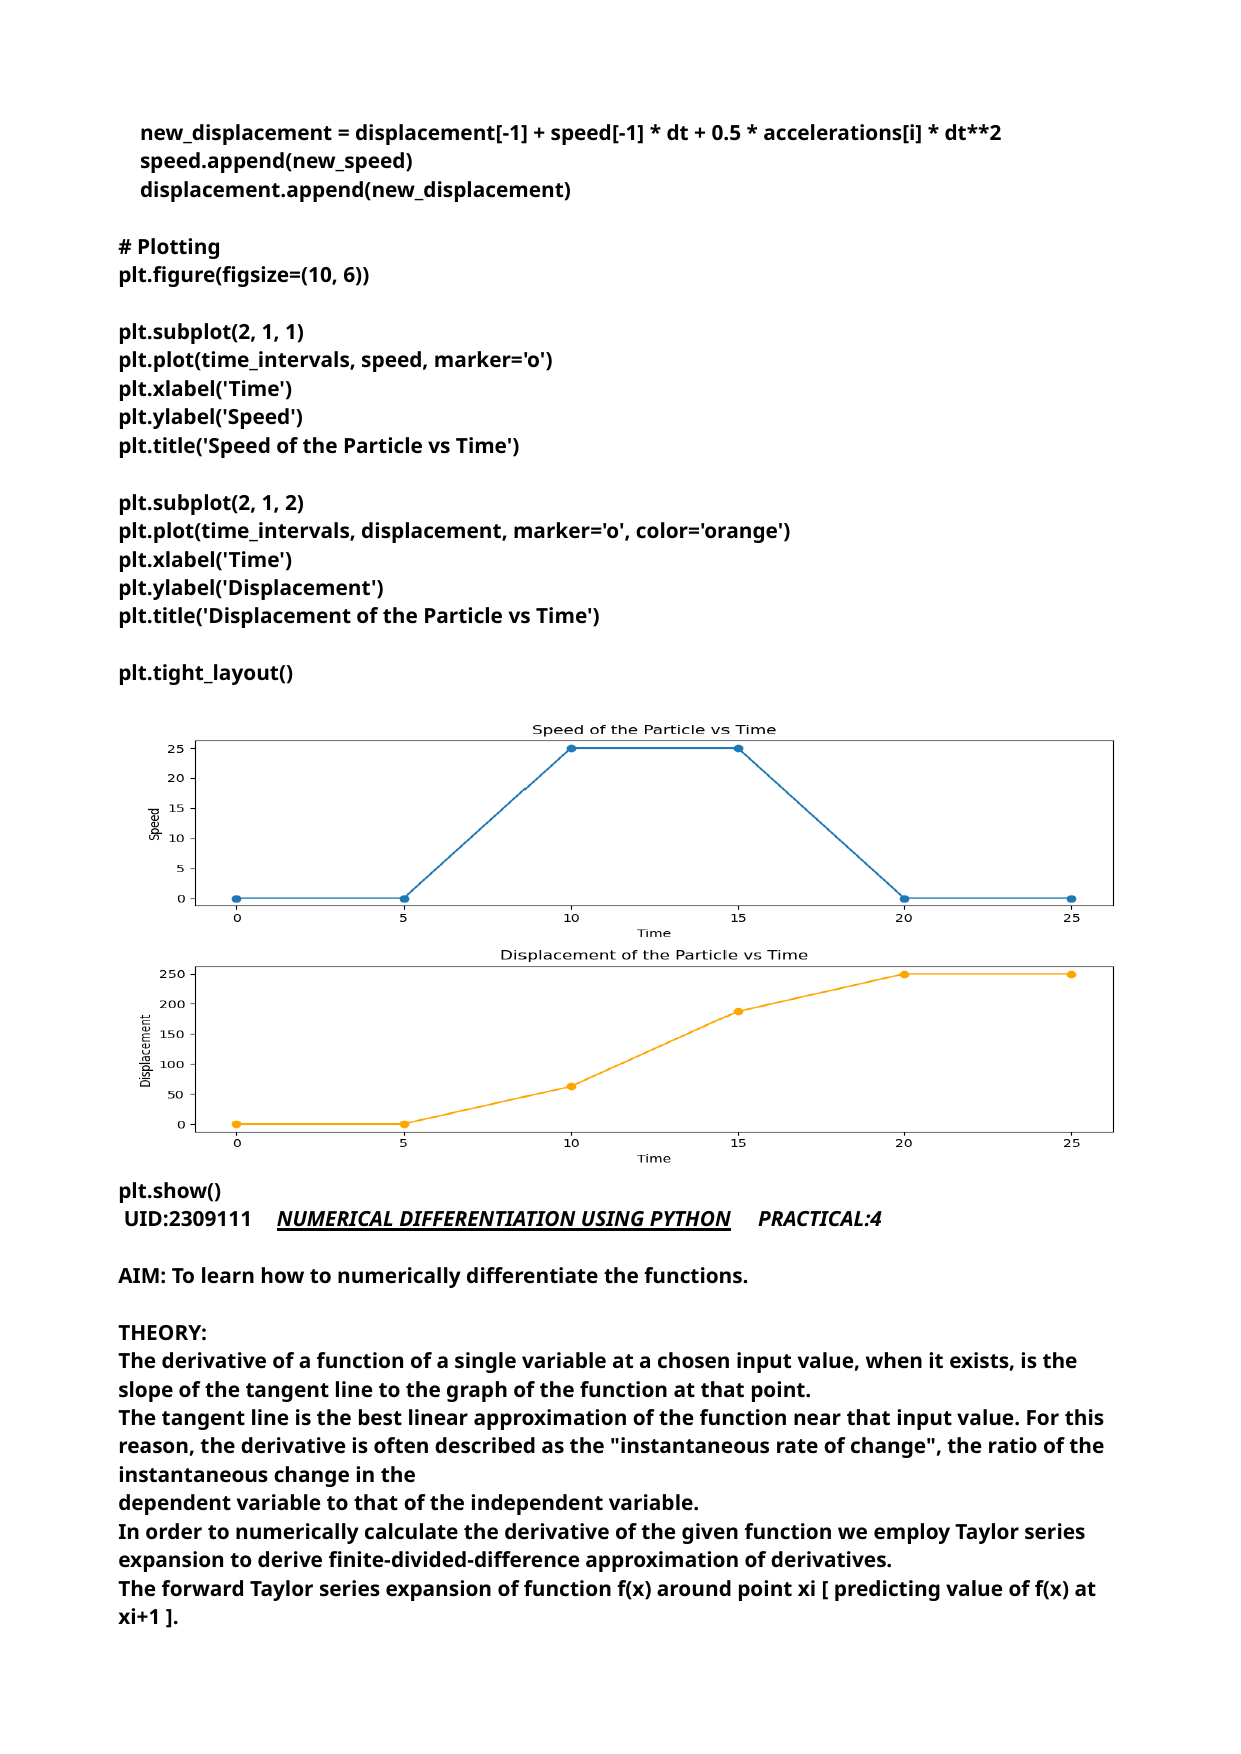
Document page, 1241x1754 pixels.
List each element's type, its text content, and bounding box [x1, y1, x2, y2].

text The derivative of a function of a single variable at a chosen input value, when it exists, is the slope of the tangent line to the graph of the function at that point. [118, 1346, 1122, 1403]
text plt.plot(time_intervals, speed, marker='o') [118, 346, 1122, 374]
picture [124, 713, 1129, 1176]
text plt.plot(time_intervals, displacement, marker='o', color='orange') [118, 516, 1122, 545]
text plt.ylabel('Displacement') [118, 573, 1122, 602]
text plt.xlabel('Time') [118, 545, 1122, 573]
text plt.show() [118, 687, 1122, 1204]
text The forward Taylor series expansion of function f(x) around point xi [ predicting value of f(x) at xi+1 ]. [118, 1574, 1122, 1631]
text # Plotting [118, 232, 1122, 260]
text The tangent line is the best linear approximation of the function near that input value. For this reason, the derivative is often described as the "instantaneous rate of change", the ratio of the instantaneous change in the [118, 1403, 1122, 1488]
text THEORY: [118, 1318, 1122, 1346]
text plt.subplot(2, 1, 1) [118, 317, 1122, 346]
text In order to numerically calculate the derivative of the given function we employ Taylor series expansion to derive finite-divided-difference approximation of derivatives. [118, 1517, 1122, 1574]
text plt.title('Speed of the Particle vs Time') [118, 431, 1122, 459]
text plt.title('Displacement of the Particle vs Time') [118, 602, 1122, 630]
text displacement.append(new_displacement) [118, 175, 1122, 203]
text dependent variable to that of the independent variable. [118, 1488, 1122, 1517]
text plt.xlabel('Time') [118, 374, 1122, 402]
text plt.ylabel('Speed') [118, 402, 1122, 431]
text speed.append(new_speed) [118, 147, 1122, 175]
text plt.subplot(2, 1, 2) [118, 488, 1122, 516]
text plt.figure(figsize=(10, 6)) [118, 260, 1122, 289]
text plt.tight_layout() [118, 658, 1122, 687]
text AIM: To learn how to numerically differentiate the functions. [118, 1261, 1122, 1289]
text new_displacement = displacement[-1] + speed[-1] * dt + 0.5 * accelerations[i] * dt**2 [118, 118, 1122, 147]
text UID:2309111 NUMERICAL DIFFERENTIATION USING PYTHON PRACTICAL:4 [118, 1204, 1122, 1233]
